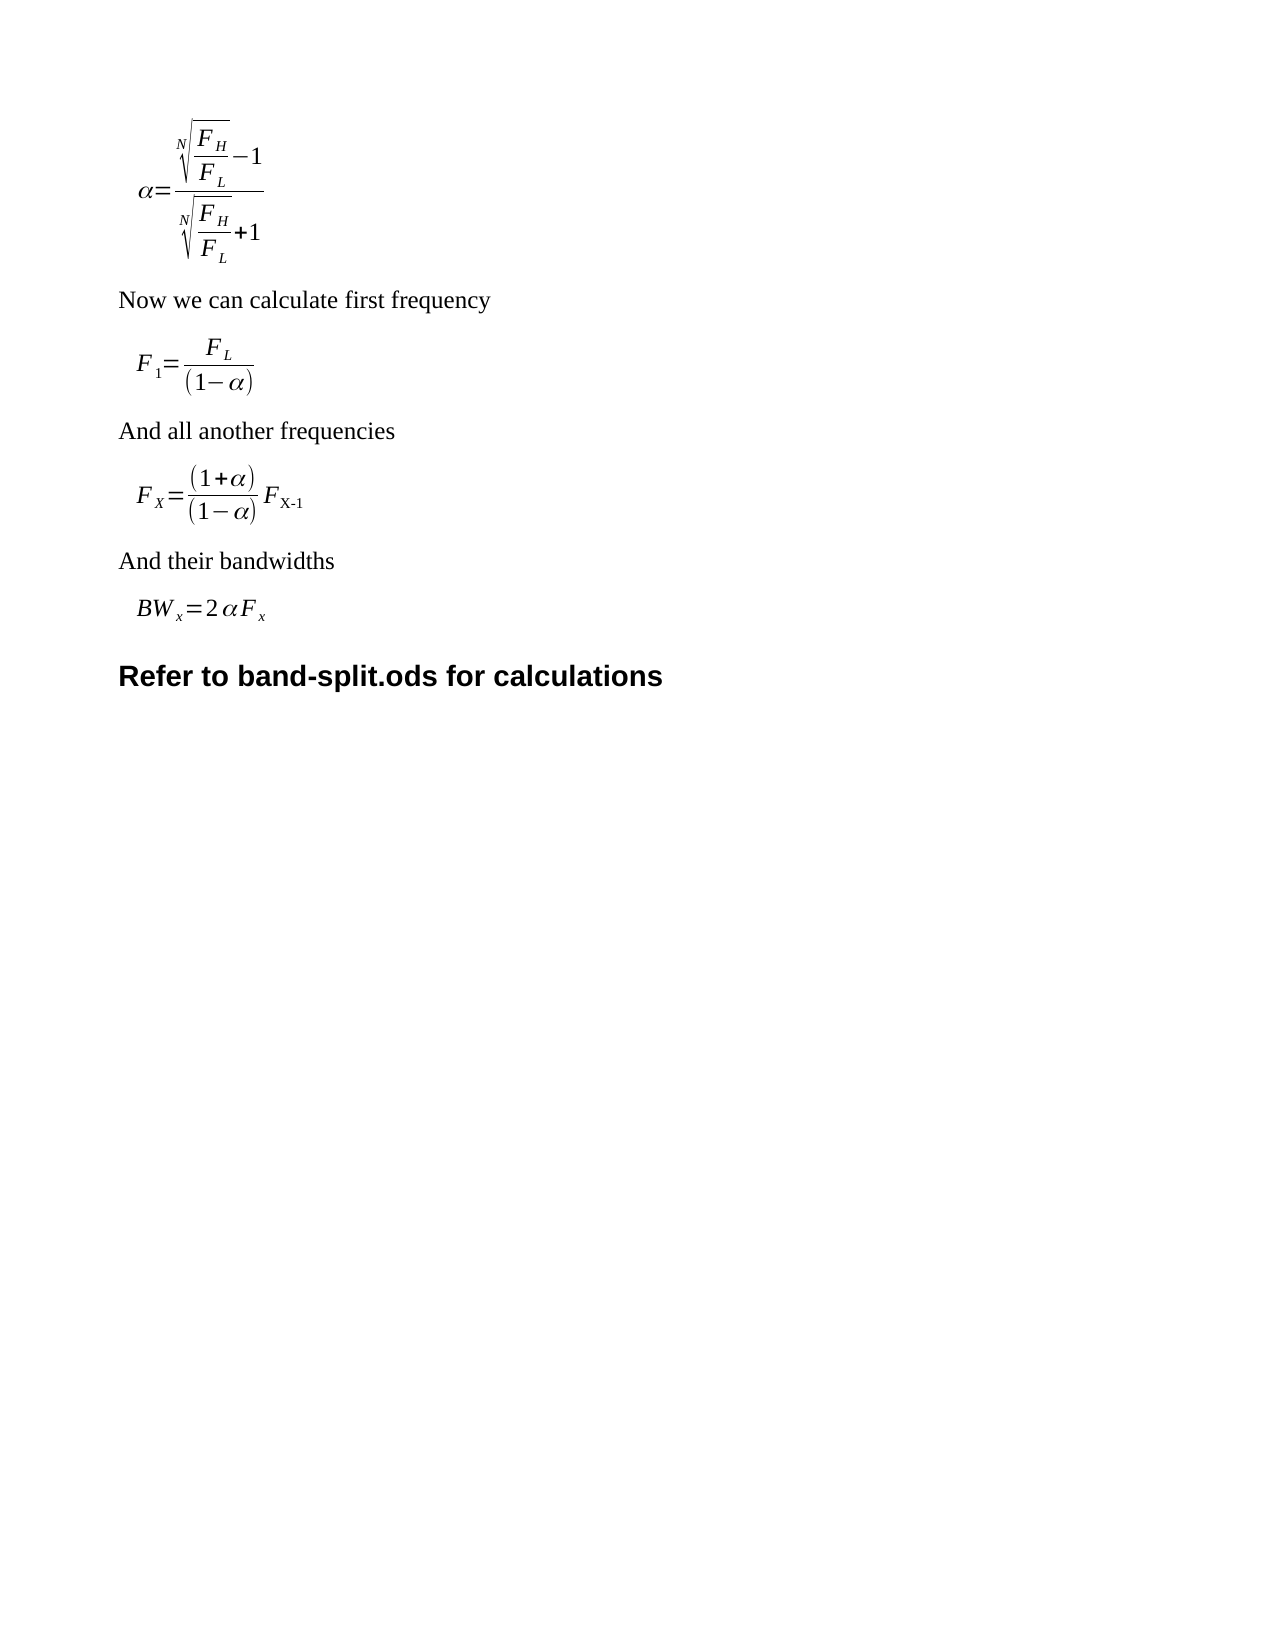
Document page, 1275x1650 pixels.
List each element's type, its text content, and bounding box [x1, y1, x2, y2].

text Now we can calculate first frequency [118, 285, 1157, 313]
text And all another frequencies [118, 416, 1157, 445]
text And their bandwidths [118, 546, 1157, 575]
subtitle Refer to band-split.ods for calculations [118, 659, 1157, 692]
